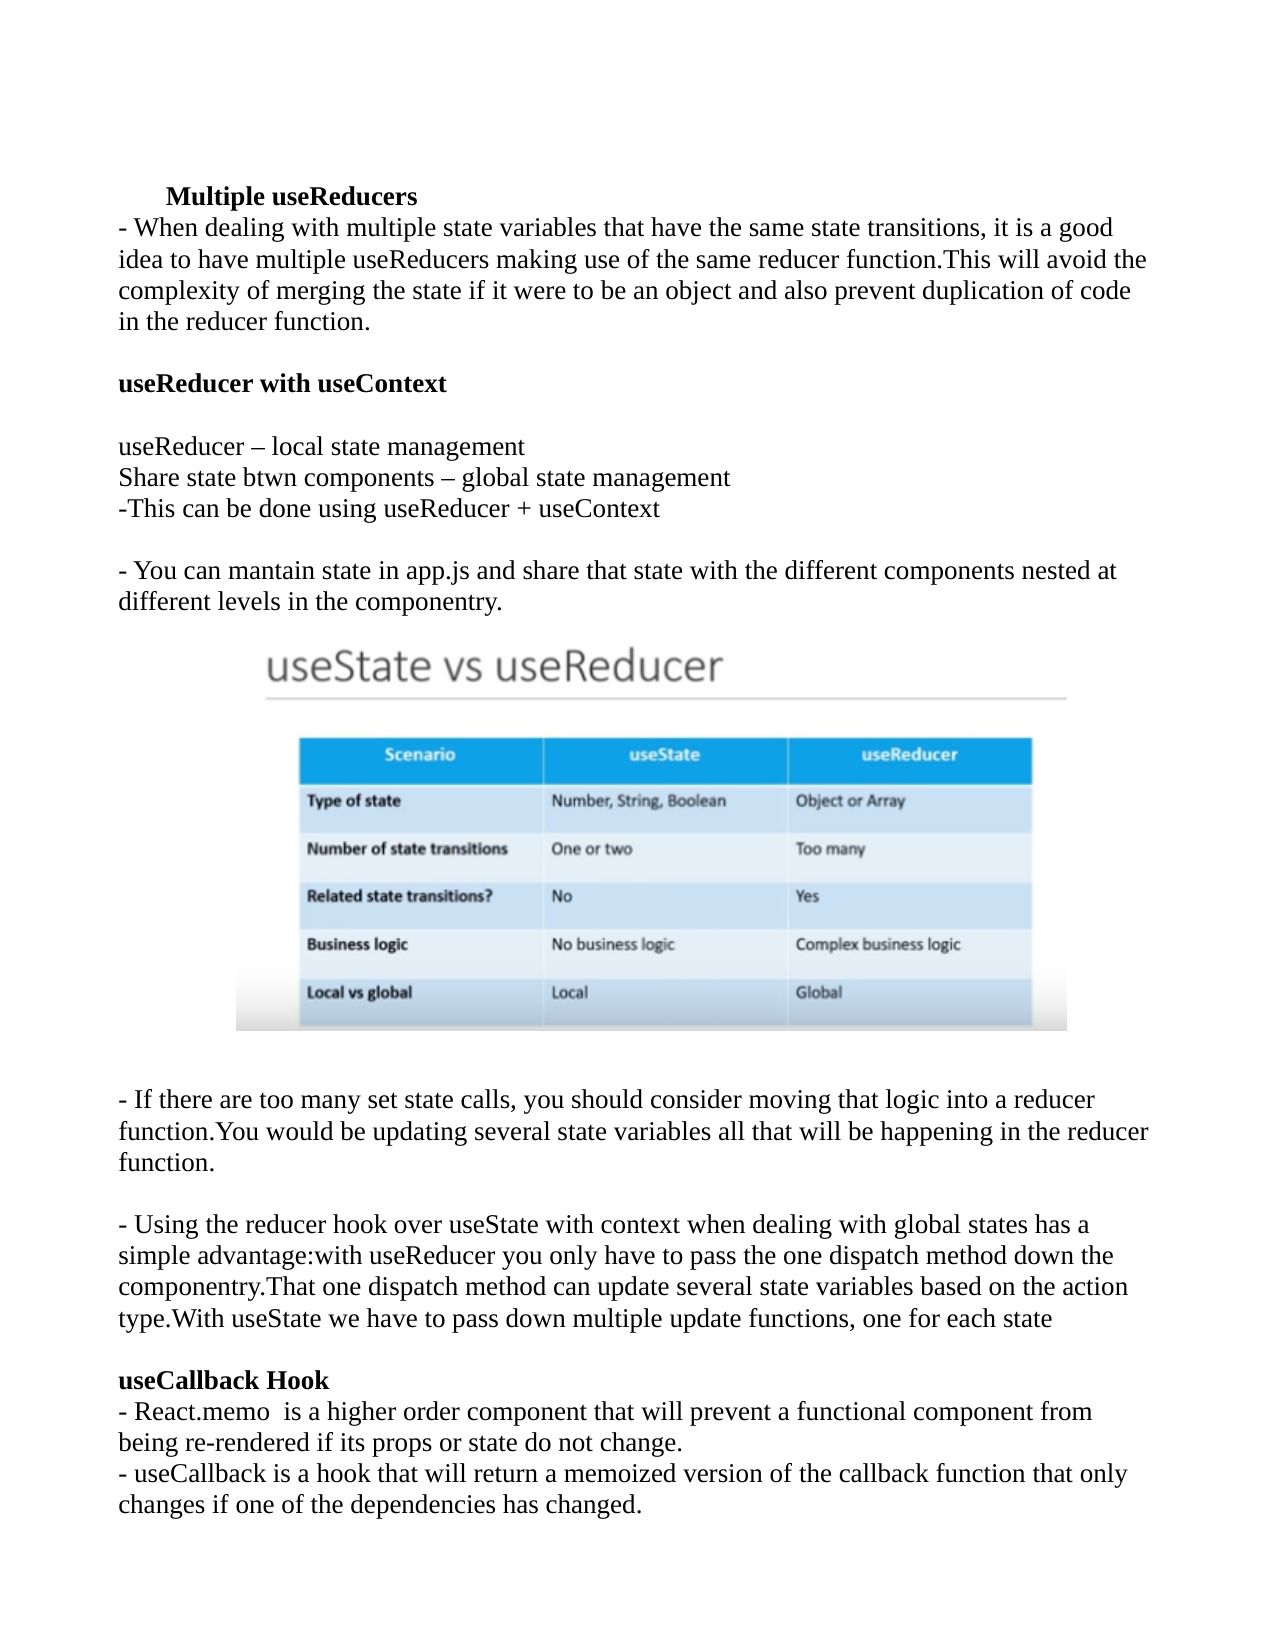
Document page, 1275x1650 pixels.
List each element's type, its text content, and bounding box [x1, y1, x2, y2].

text Multiple useReducers [118, 180, 1157, 212]
picture [236, 638, 1068, 1031]
text useCallback Hook [118, 1364, 1157, 1395]
text - When dealing with multiple state variables that have the same state transitions, it is a good idea to have multiple useReducers making use of the same reducer function.This will avoid the complexity of merging the state if it were to be an object and also prevent duplication of code in the reducer function. [118, 212, 1157, 336]
text - If there are too many set state calls, you should consider moving that logic into a reducer function.You would be updating several state variables all that will be happening in the reducer function. [118, 1084, 1157, 1177]
text - Using the reducer hook over useState with context when dealing with global states has a simple advantage:with useReducer you only have to pass the one dispatch method down the componentry.That one dispatch method can update several state variables based on the action type.With useState we have to pass down multiple update functions, one for each state [118, 1208, 1157, 1333]
text -This can be done using useReducer + useContext [118, 492, 1157, 523]
text useReducer with useContext [118, 367, 1157, 398]
text Share state btwn components – global state management [118, 461, 1157, 492]
text useReducer – local state management [118, 429, 1157, 461]
text - useCallback is a hook that will return a memoized version of the callback function that only changes if one of the dependencies has changed. [118, 1457, 1157, 1520]
text - React.memo is a higher order component that will prevent a functional component from being re-rendered if its props or state do not change. [118, 1395, 1157, 1457]
text - You can mantain state in app.js and share that state with the different components nested at different levels in the componentry. [118, 554, 1157, 616]
